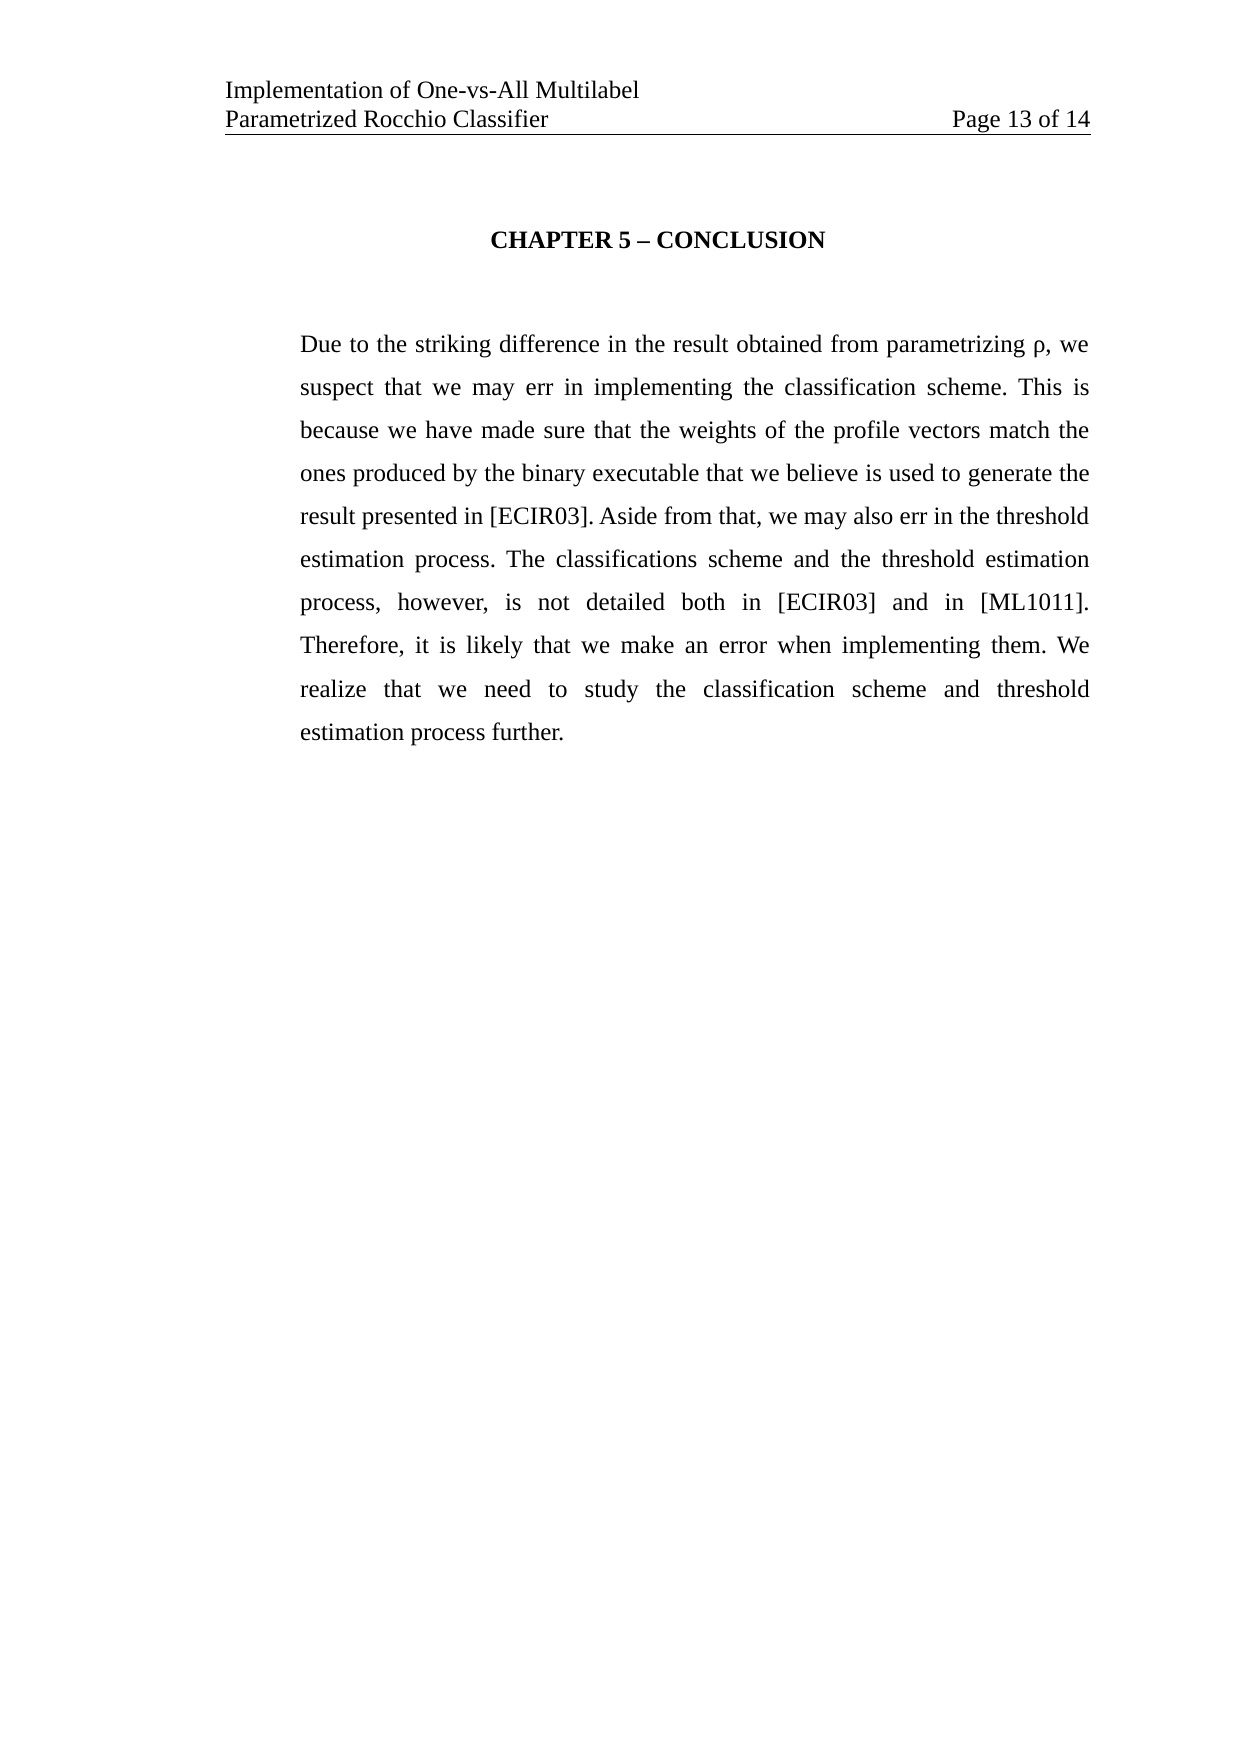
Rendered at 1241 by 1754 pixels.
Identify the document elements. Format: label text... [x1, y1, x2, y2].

text Due to the striking difference in the result obtained from parametrizing ρ, we suspect that we may err in implementing the classification scheme. This is because we have made sure that the weights of the profile vectors match the ones produced by the binary executable that we believe is used to generate the result presented in [ECIR03]. Aside from that, we may also err in the threshold estimation process. The classifications scheme and the threshold estimation process, however, is not detailed both in [ECIR03] and in [ML1011]. Therefore, it is likely that we make an error when implementing them. We realize that we need to study the classification scheme and threshold estimation process further. [300, 329, 1091, 746]
subtitle CONCLUSION [225, 225, 1091, 254]
